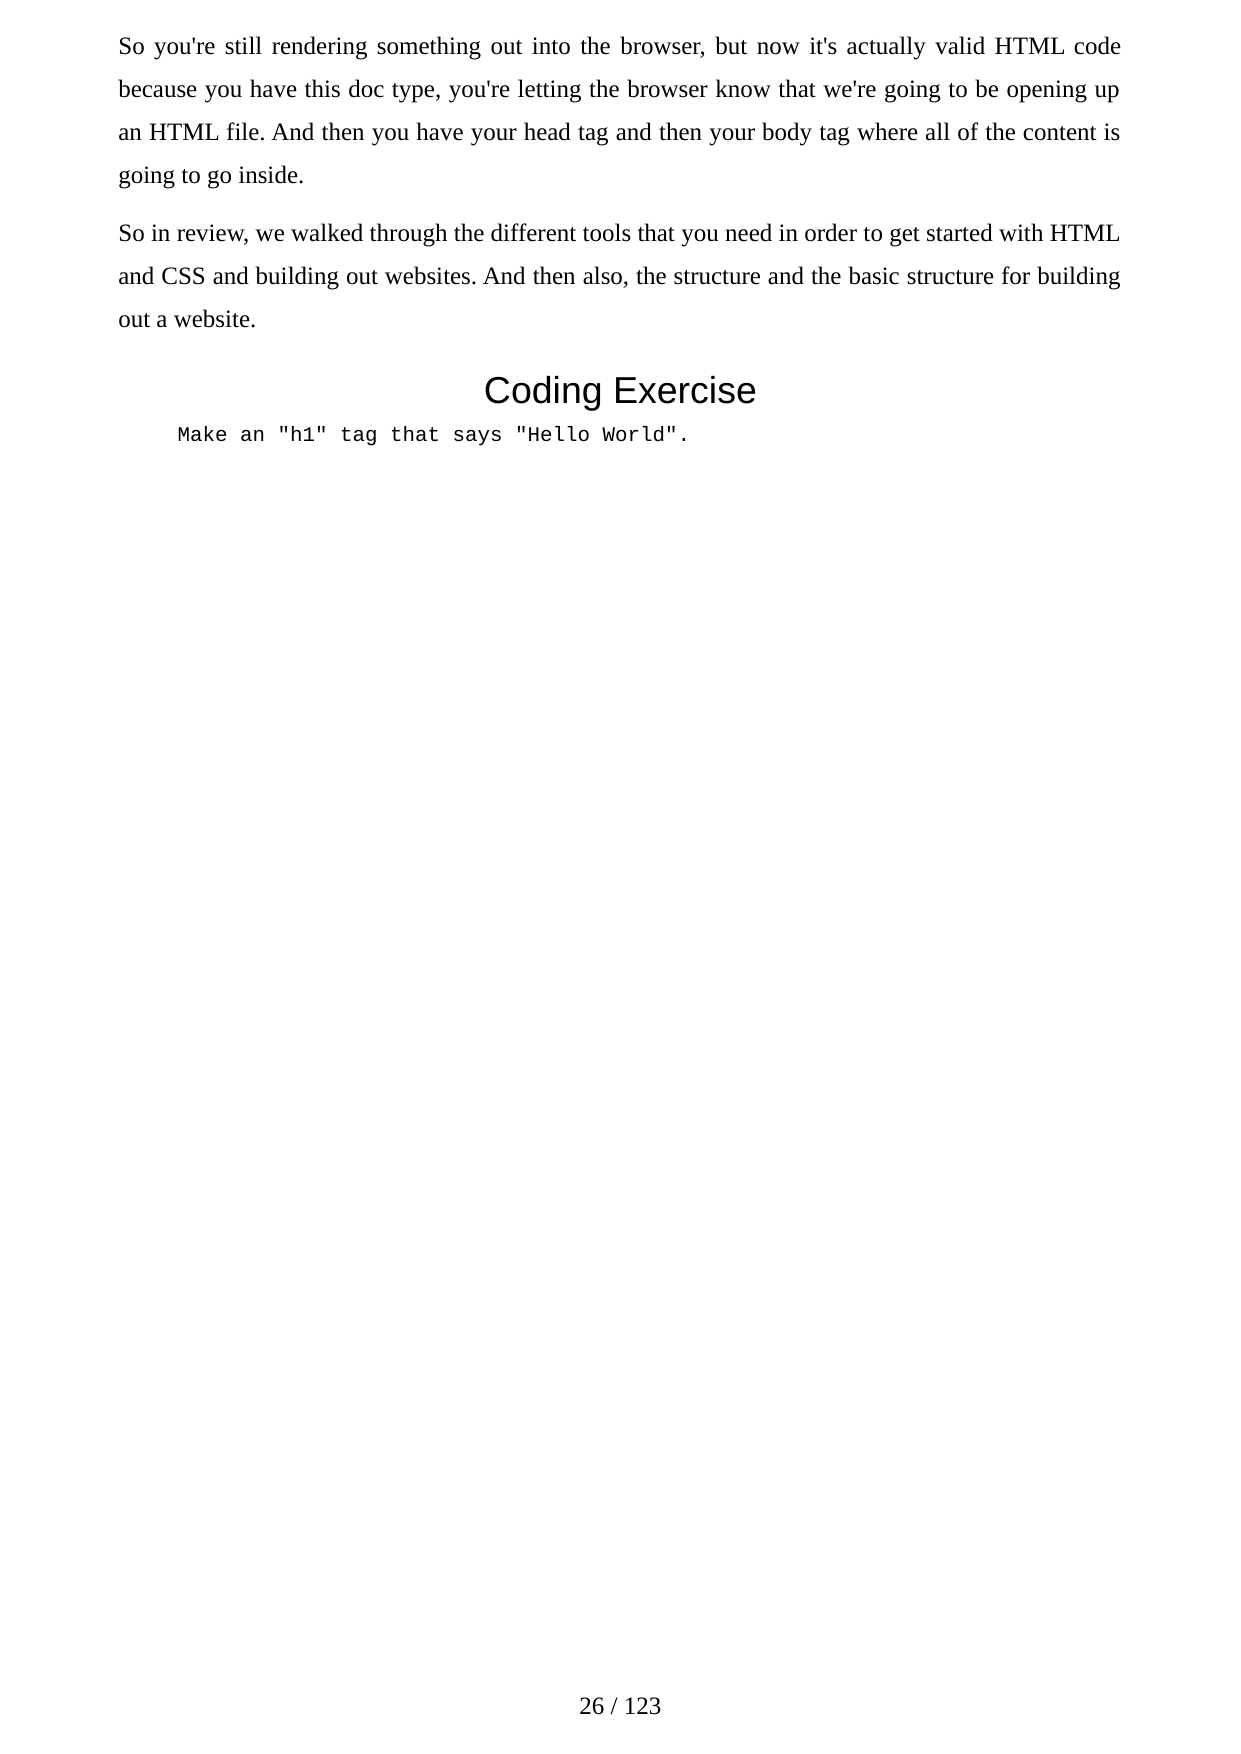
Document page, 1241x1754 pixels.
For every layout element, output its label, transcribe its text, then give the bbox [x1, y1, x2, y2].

text So in review, we walked through the different tools that you need in order to get started with HTML and CSS and building out websites. And then also, the structure and the basic structure for building out a website. [118, 218, 1122, 333]
subtitle Coding Exercise [118, 368, 1122, 412]
text So you're still rendering something out into the browser, but now it's actually valid HTML code because you have this doc type, you're letting the browser know that we're going to be opening up an HTML file. And then you have your head tag and then your body tag where all of the content is going to go inside. [118, 31, 1122, 189]
text Make an "h1" tag that says "Hello World". [177, 424, 1122, 448]
